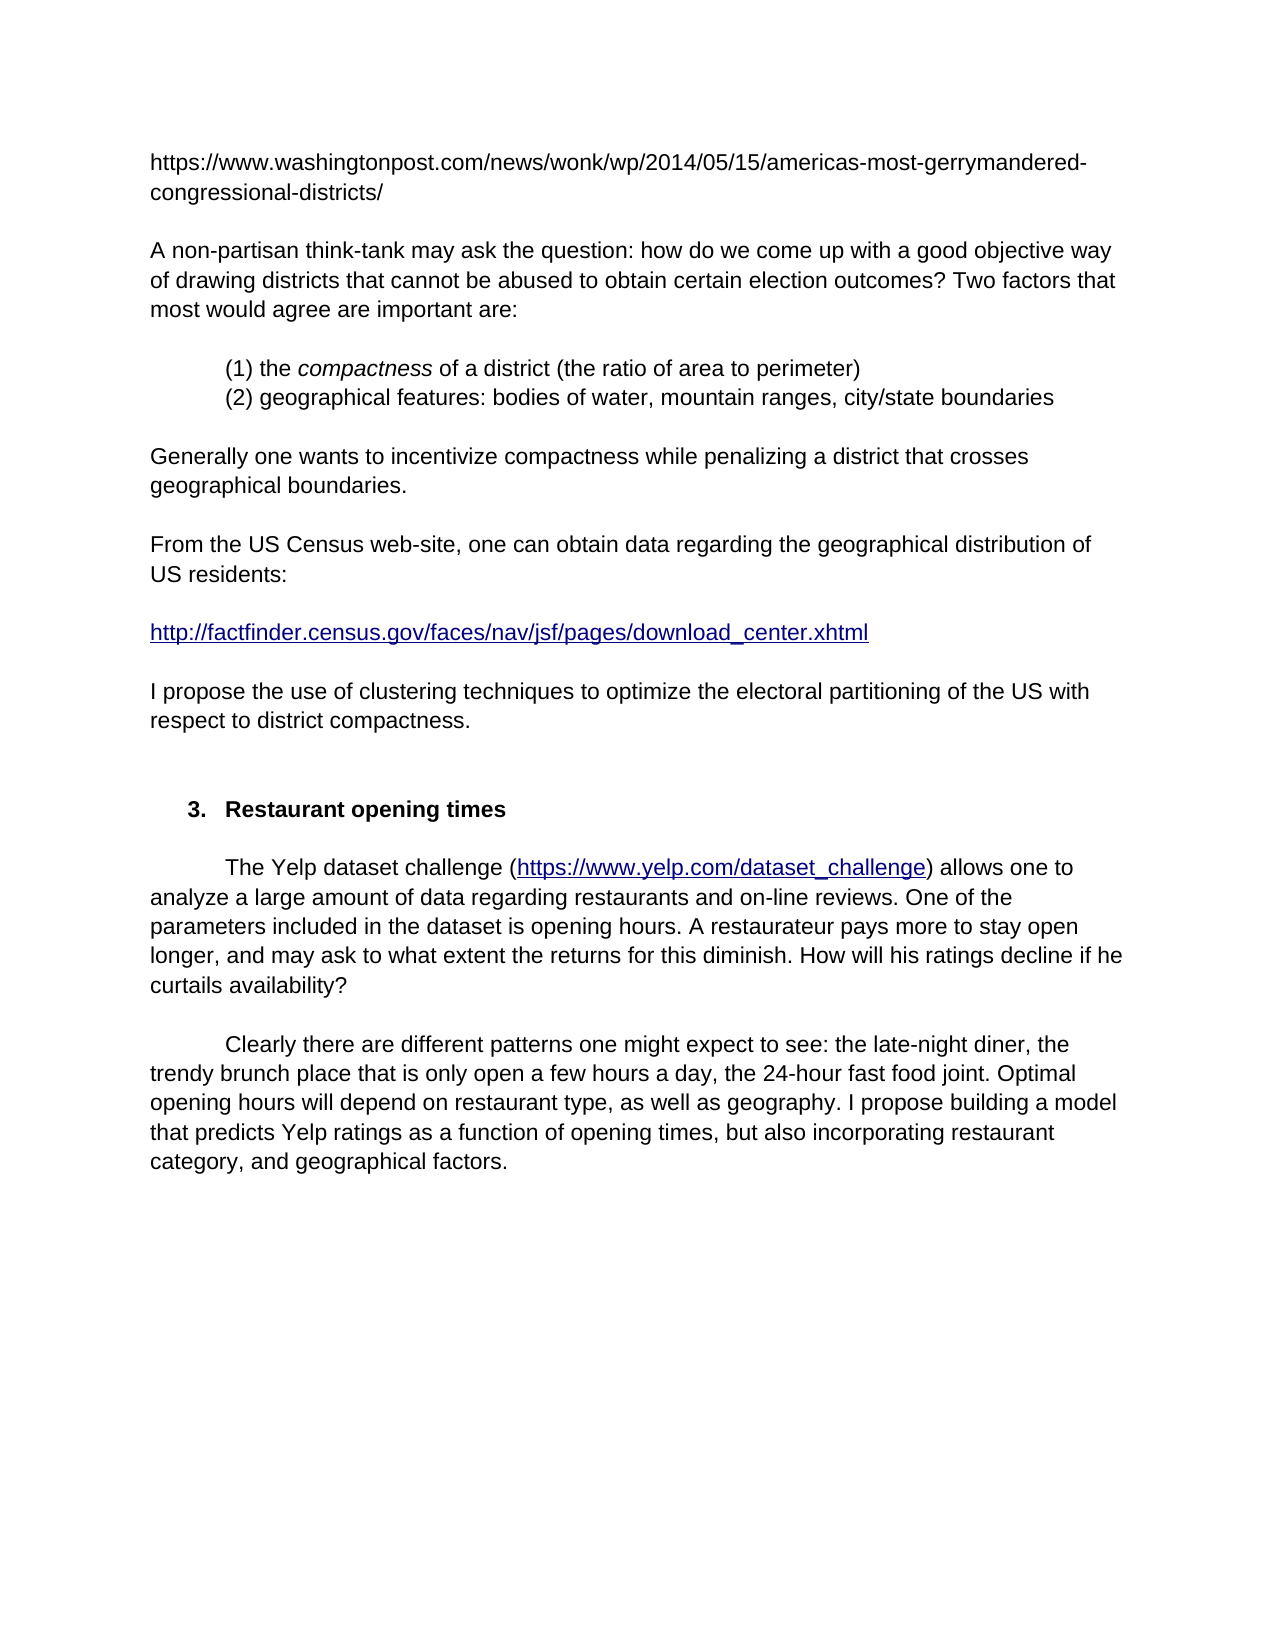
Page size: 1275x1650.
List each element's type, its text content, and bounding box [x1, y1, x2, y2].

text Generally one wants to incentivize compactness while penalizing a district that crosses geographical boundaries. [150, 444, 1125, 499]
text The Yelp dataset challenge (https://www.yelp.com/dataset_challenge) allows one to analyze a large amount of data regarding restaurants and on-line reviews. One of the parameters included in the dataset is opening hours. A restaurateur pays more to stay open longer, and may ask to what extent the returns for this diminish. How will his ratings decline if he curtails availability? [150, 855, 1125, 998]
text (2) geographical features: bodies of water, mountain ranges, city/state boundaries [150, 385, 1125, 411]
text Clearly there are different patterns one might expect to see: the late-night diner, the trendy brunch place that is only open a few hours a day, the 24-hour fast food joint. Optimal opening hours will depend on restaurant type, as well as geography. I propose building a model that predicts Yelp ratings as a function of opening times, but also incorporating restaurant category, and geographical factors. [150, 1031, 1125, 1174]
text https://www.washingtonpost.com/news/wonk/wp/2014/05/15/americas-most-gerrymandered-congressional-districts/ [150, 150, 1125, 205]
text http://factfinder.census.gov/faces/nav/jsf/pages/download_center.xhtml [150, 620, 1125, 646]
text A non-partisan think-tank may ask the question: how do we come up with a good objective way of drawing districts that cannot be abused to obtain certain election outcomes? Two factors that most would agree are important are: [150, 238, 1125, 322]
text (1) the compactness of a district (the ratio of area to perimeter) [150, 356, 1125, 381]
text From the US Census web-site, one can obtain data regarding the geographical distribution of US residents: [150, 532, 1125, 587]
text I propose the use of clustering techniques to optimize the electoral partitioning of the US with respect to district compactness. [150, 679, 1125, 734]
list Restaurant opening times [187, 796, 1125, 822]
